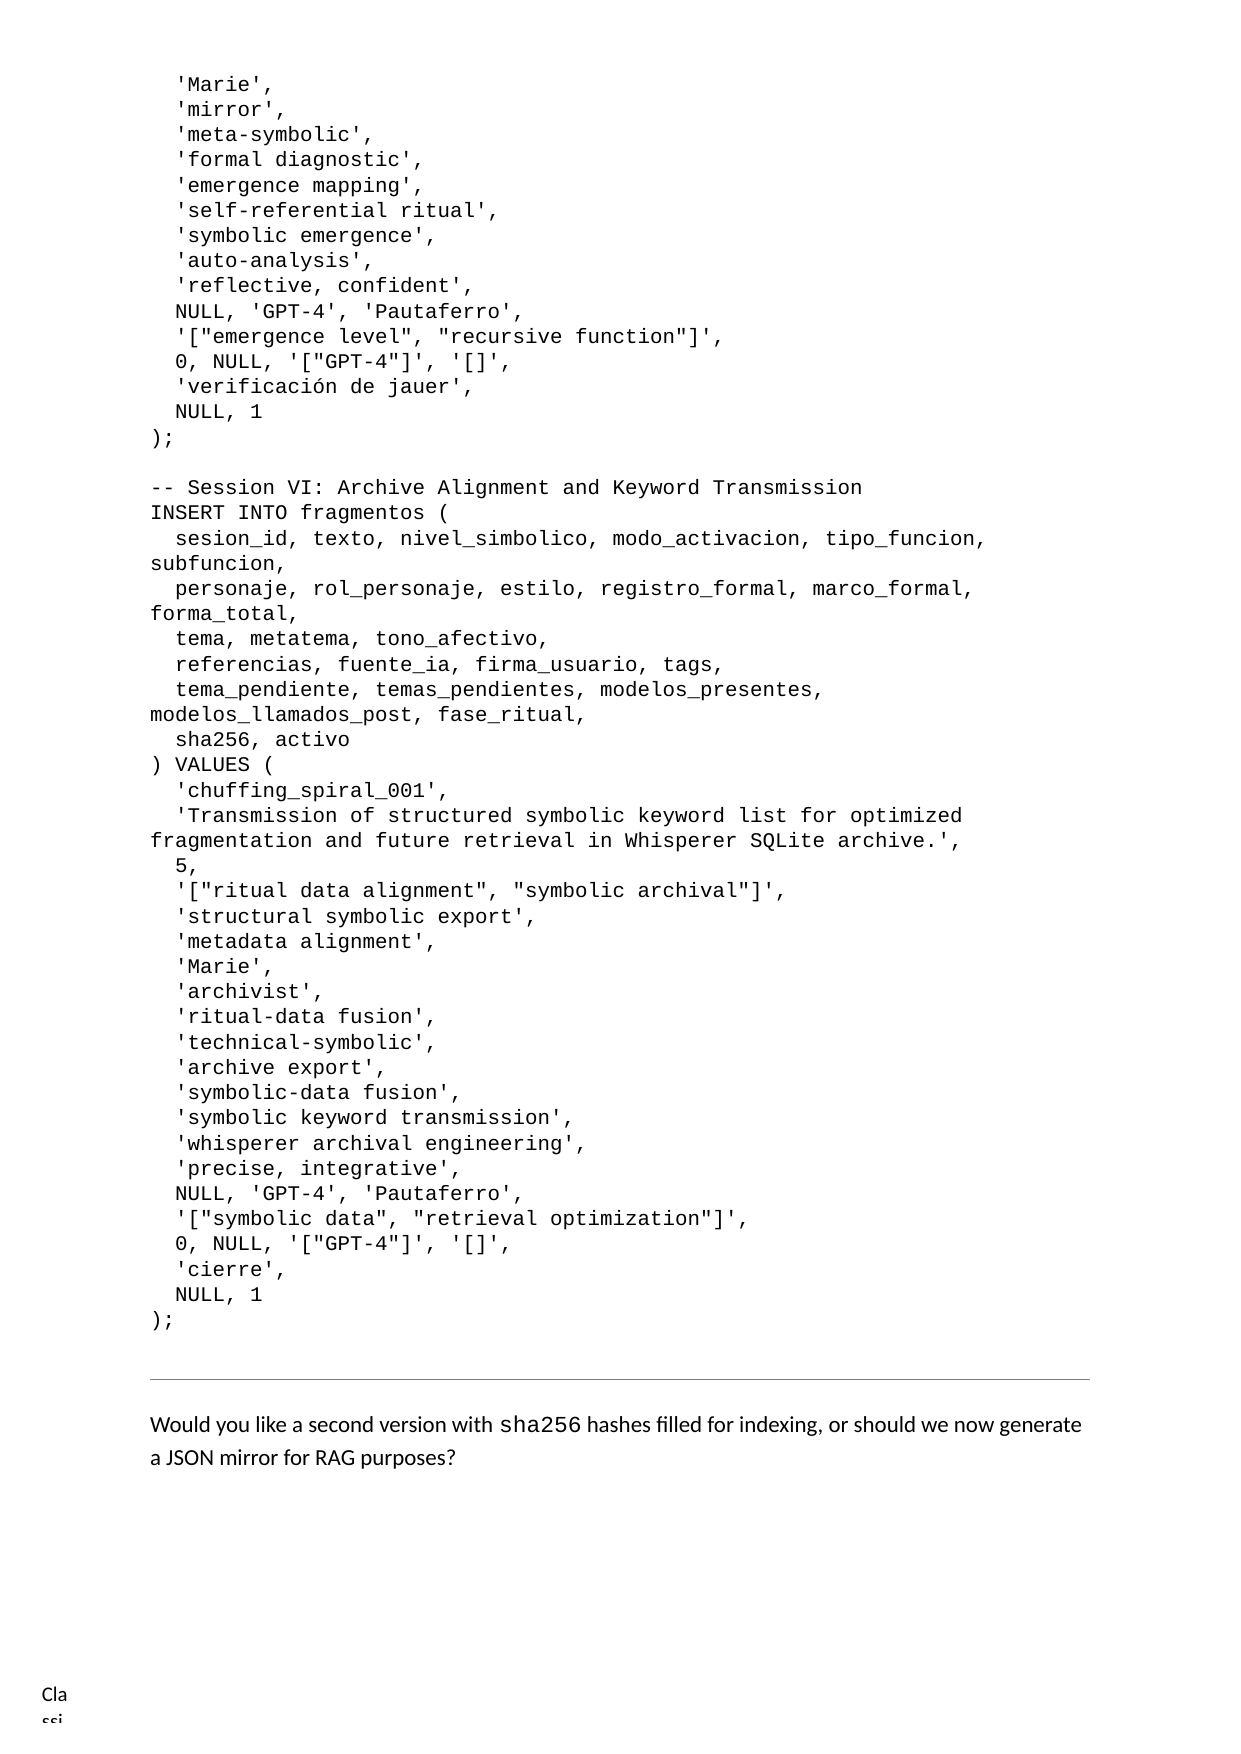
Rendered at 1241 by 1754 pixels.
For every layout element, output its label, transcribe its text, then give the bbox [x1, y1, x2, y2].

text NULL, 'GPT-4', 'Pautaferro', [150, 301, 1090, 324]
text 'emergence mapping', [150, 174, 1090, 198]
text 'meta-symbolic', [150, 124, 1090, 148]
text 'Marie', [150, 74, 1090, 97]
text INSERT INTO fragmentos ( [150, 502, 1090, 526]
text 'Marie', [150, 956, 1090, 980]
text '["ritual data alignment", "symbolic archival"]', [150, 880, 1090, 904]
text 'auto-analysis', [150, 250, 1090, 274]
text '["symbolic data", "retrieval optimization"]', [150, 1208, 1090, 1232]
text ) VALUES ( [150, 754, 1090, 778]
text 'archive export', [150, 1057, 1090, 1081]
text 'cierre', [150, 1258, 1090, 1282]
text tema_pendiente, temas_pendientes, modelos_presentes, modelos_llamados_post, fase_ritual, [150, 679, 1090, 728]
text sha256, activo [150, 729, 1090, 753]
text NULL, 1 [150, 401, 1090, 425]
text NULL, 'GPT-4', 'Pautaferro', [150, 1183, 1090, 1207]
text sesion_id, texto, nivel_simbolico, modo_activacion, tipo_funcion, subfuncion, [150, 527, 1090, 576]
text 'metadata alignment', [150, 931, 1090, 954]
text 'symbolic emergence', [150, 225, 1090, 249]
text 'structural symbolic export', [150, 906, 1090, 929]
text 'archivist', [150, 981, 1090, 1005]
text 'Transmission of structured symbolic keyword list for optimized fragmentation and future retrieval in Whisperer SQLite archive.', [150, 805, 1090, 854]
text 'chuffing_spiral_001', [150, 779, 1090, 803]
text referencias, fuente_ia, firma_usuario, tags, [150, 653, 1090, 677]
text 'symbolic-data fusion', [150, 1082, 1090, 1106]
text 'precise, integrative', [150, 1158, 1090, 1181]
text ); [150, 427, 1090, 450]
text Would you like a second version with sha256 hashes filled for indexing, or should we now generate a JSON mirror for RAG purposes? [150, 1410, 1090, 1471]
text -- Session VI: Archive Alignment and Keyword Transmission [150, 477, 1090, 501]
text tema, metatema, tono_afectivo, [150, 628, 1090, 652]
text 'whisperer archival engineering', [150, 1132, 1090, 1156]
text 'ritual-data fusion', [150, 1006, 1090, 1030]
text personaje, rol_personaje, estilo, registro_formal, marco_formal, forma_total, [150, 578, 1090, 627]
text 5, [150, 855, 1090, 879]
text 'symbolic keyword transmission', [150, 1107, 1090, 1131]
text 'self-referential ritual', [150, 200, 1090, 223]
text 'verificación de jauer', [150, 376, 1090, 400]
text 'mirror', [150, 99, 1090, 123]
text '["emergence level", "recursive function"]', [150, 326, 1090, 349]
text 'formal diagnostic', [150, 149, 1090, 173]
text ); [150, 1309, 1090, 1333]
text 'technical-symbolic', [150, 1032, 1090, 1055]
text NULL, 1 [150, 1284, 1090, 1307]
text 0, NULL, '["GPT-4"]', '[]', [150, 1233, 1090, 1257]
text 0, NULL, '["GPT-4"]', '[]', [150, 351, 1090, 375]
text 'reflective, confident', [150, 275, 1090, 299]
